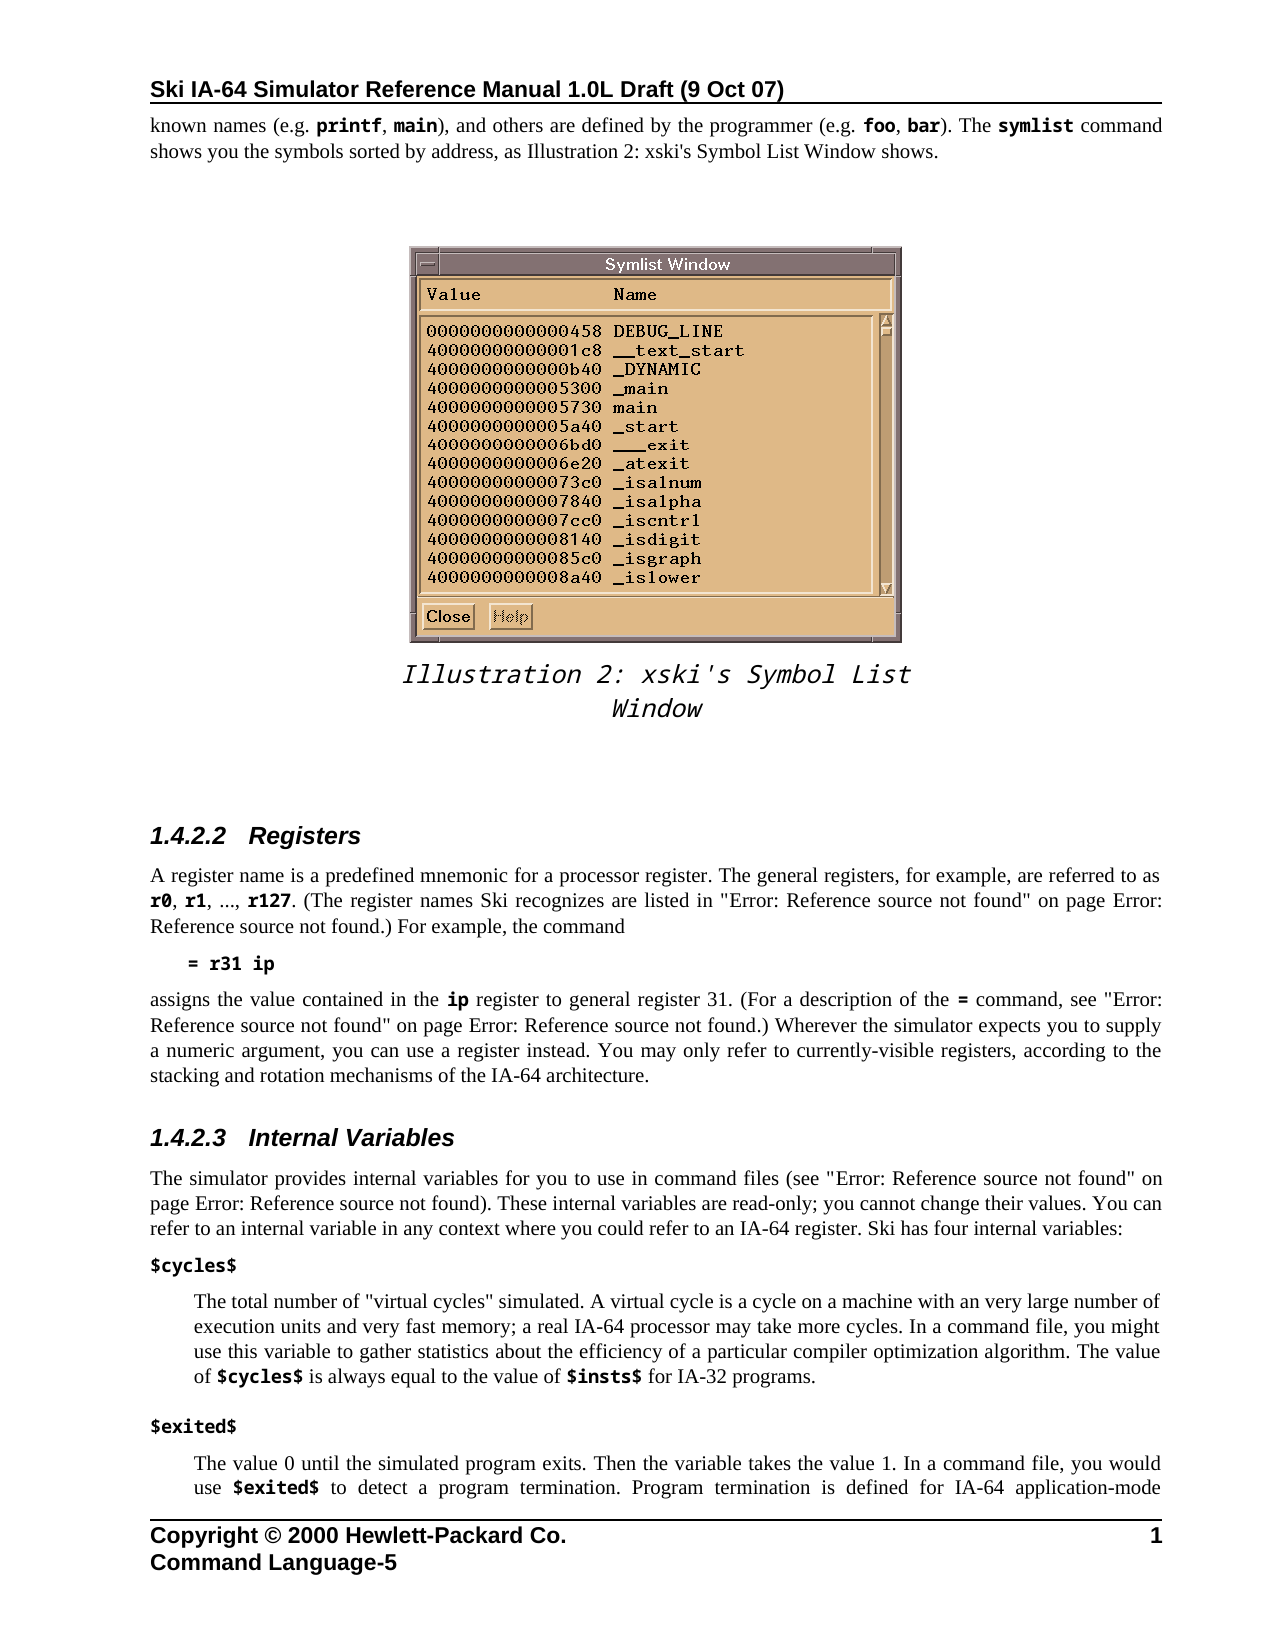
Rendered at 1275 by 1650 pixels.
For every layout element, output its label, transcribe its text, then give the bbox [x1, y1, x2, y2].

text The total number of "virtual cycles" simulated. A virtual cycle is a cycle on a machine with an very large number of execution units and very fast memory; a real IA-64 processor may take more cycles. In a command file, you might use this variable to gather statistics about the efficiency of a particular compiler optimization algorithm. The value of $cycles$ is always equal to the value of $insts$ for IA-32 programs. [194, 1288, 1162, 1388]
subtitle Internal Variables [150, 1124, 1162, 1152]
text known names (e.g. printf, main), and others are defined by the programmer (e.g. foo, bar). The symlist command shows you the symbols sorted by address, as Illustration 2: xski's Symbol List Window shows. [150, 112, 1162, 163]
text assigns the value contained in the ip register to general register 31. (For a description of the = command, see "" on page .) Wherever the simulator expects you to supply a numeric argument, you can use a register instead. You may only refer to currently-visible registers, according to the stacking and rotation mechanisms of the IA-64 architecture. [150, 986, 1162, 1087]
list = r31 ip [187, 950, 1162, 976]
text A register name is a predefined mnemonic for a processor register. The general registers, for example, are referred to as r0, r1, ..., r127. (The register names Ski recognizes are listed in "" on page .) For example, the command [150, 862, 1162, 938]
text $exited$ [150, 1413, 1162, 1439]
table_header [150, 219, 1162, 753]
text $cycles$ [150, 1252, 1162, 1278]
text The simulator provides internal variables for you to use in command files (see "" on page ). These internal variables are read-only; you cannot change their values. You can refer to an internal variable in any context where you could refer to an IA-64 register. Ski has four internal variables: [150, 1164, 1162, 1239]
subtitle Registers [150, 822, 1162, 850]
text The value 0 until the simulated program exits. Then the variable takes the value 1. In a command file, you would use $exited$ to detect a program termination. Program termination is defined for IA-64 application-mode programs as a call to the exit() function or the receipt of an unhandled signal. For IA-64 system-mode programs, normal termination is defined to be a call to the Simulator System Call exit function or execution of BREAK 0 instruction. This variable is not supported for IA-32 programs in application-mode or system-mode. (See "" on page for details on these modes.) [194, 1449, 1162, 1500]
